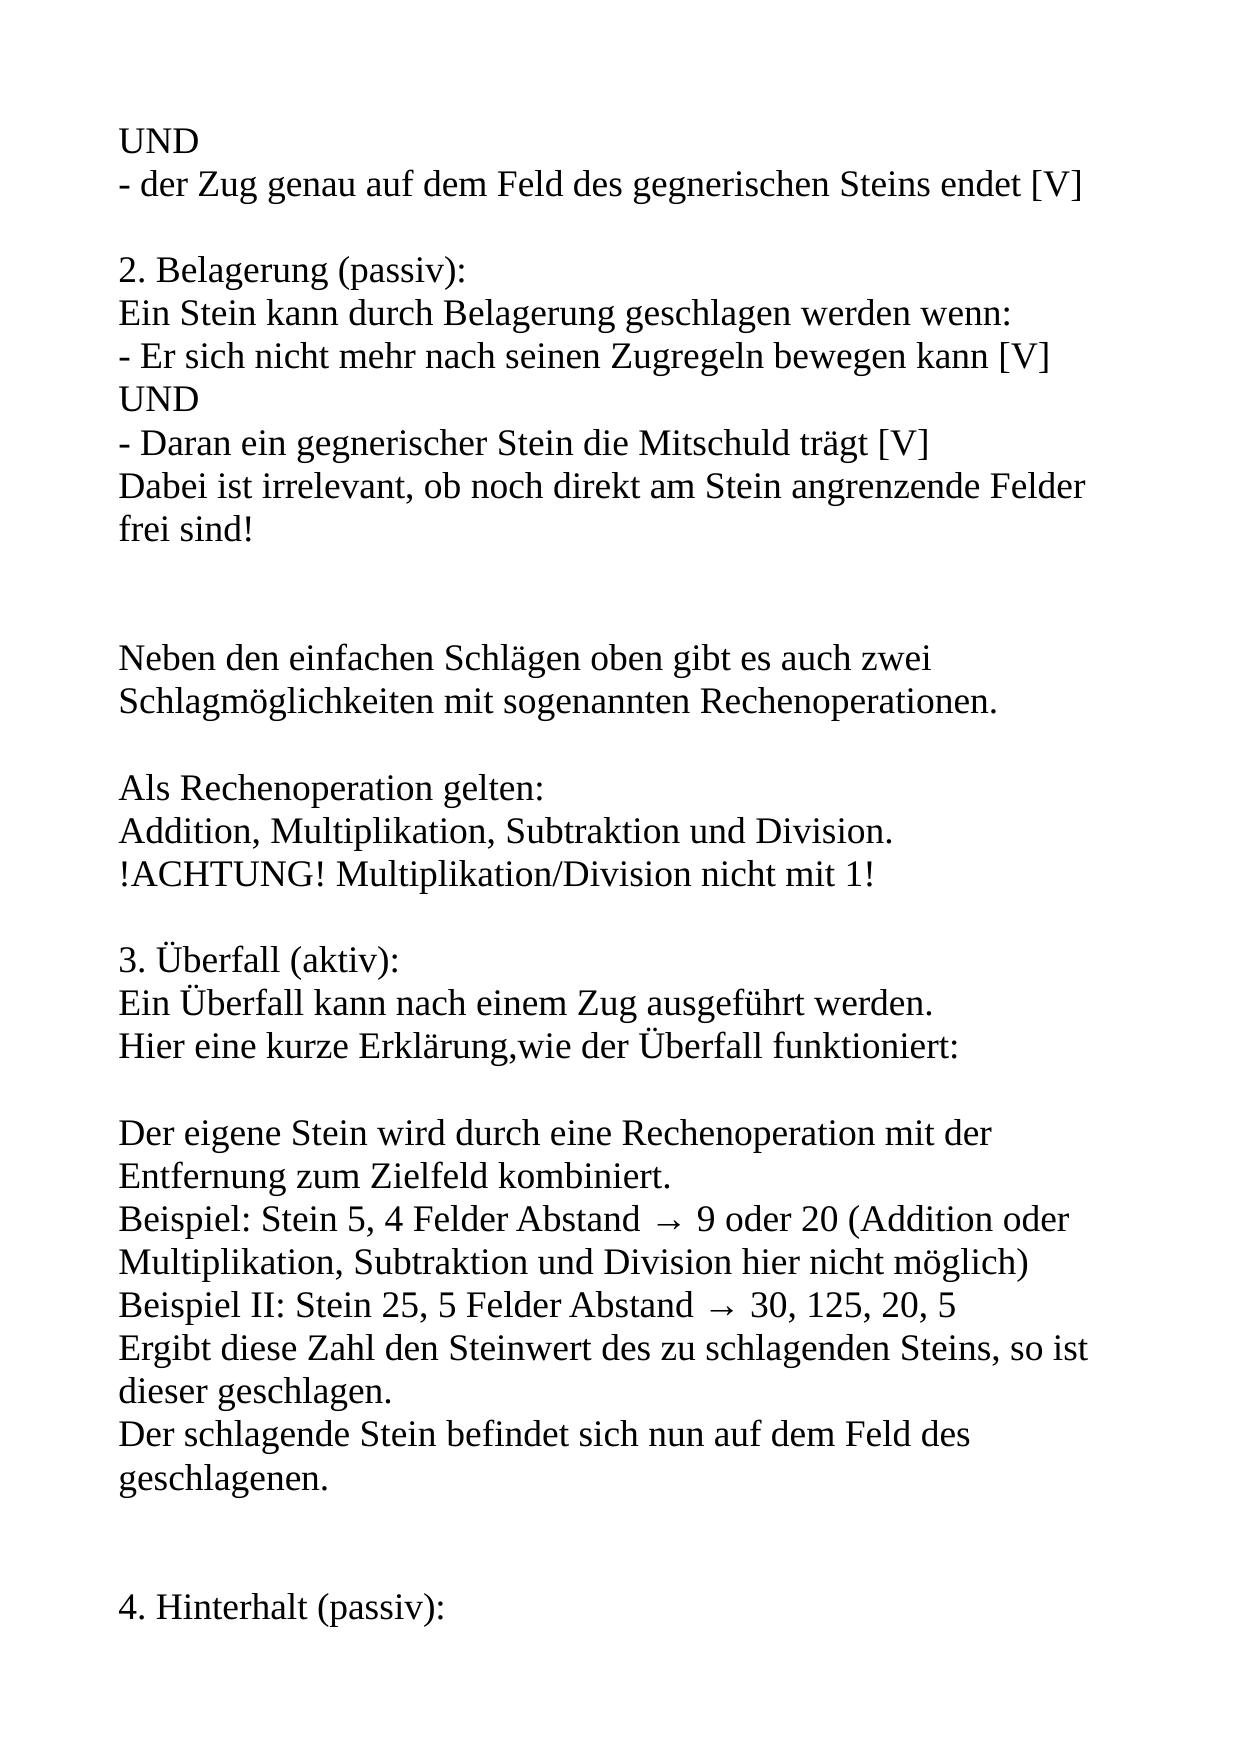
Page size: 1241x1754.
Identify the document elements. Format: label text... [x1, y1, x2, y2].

text Ein Überfall kann nach einem Zug ausgeführt werden. [118, 981, 1122, 1024]
text Neben den einfachen Schlägen oben gibt es auch zwei Schlagmöglichkeiten mit sogenannten Rechenoperationen. [118, 636, 1122, 722]
text - der Zug genau auf dem Feld des gegnerischen Steins endet [V] [118, 161, 1122, 204]
text UND [118, 377, 1122, 420]
text Beispiel II: Stein 25, 5 Felder Abstand → 30, 125, 20, 5 [118, 1282, 1122, 1326]
text Addition, Multiplikation, Subtraktion und Division. [118, 808, 1122, 851]
text - Daran ein gegnerischer Stein die Mitschuld trägt [V] [118, 420, 1122, 463]
text Als Rechenoperation gelten: [118, 765, 1122, 808]
text Der schlagende Stein befindet sich nun auf dem Feld des geschlagenen. [118, 1412, 1122, 1498]
text !ACHTUNG! Multiplikation/Division nicht mit 1! [118, 851, 1122, 894]
text 3. Überfall (aktiv): [118, 937, 1122, 981]
text Der eigene Stein wird durch eine Rechenoperation mit der Entfernung zum Zielfeld kombiniert. [118, 1110, 1122, 1196]
text Dabei ist irrelevant, ob noch direkt am Stein angrenzende Felder frei sind! [118, 463, 1122, 549]
text 2. Belagerung (passiv): [118, 247, 1122, 291]
text 4. Hinterhalt (passiv): [118, 1584, 1122, 1627]
text - Er sich nicht mehr nach seinen Zugregeln bewegen kann [V] [118, 334, 1122, 377]
text UND [118, 118, 1122, 161]
text Hier eine kurze Erklärung,wie der Überfall funktioniert: [118, 1024, 1122, 1067]
text Ergibt diese Zahl den Steinwert des zu schlagenden Steins, so ist dieser geschlagen. [118, 1326, 1122, 1412]
text Ein Stein kann durch Belagerung geschlagen werden wenn: [118, 291, 1122, 334]
text Beispiel: Stein 5, 4 Felder Abstand → 9 oder 20 (Addition oder Multiplikation, Subtraktion und Division hier nicht möglich) [118, 1196, 1122, 1282]
